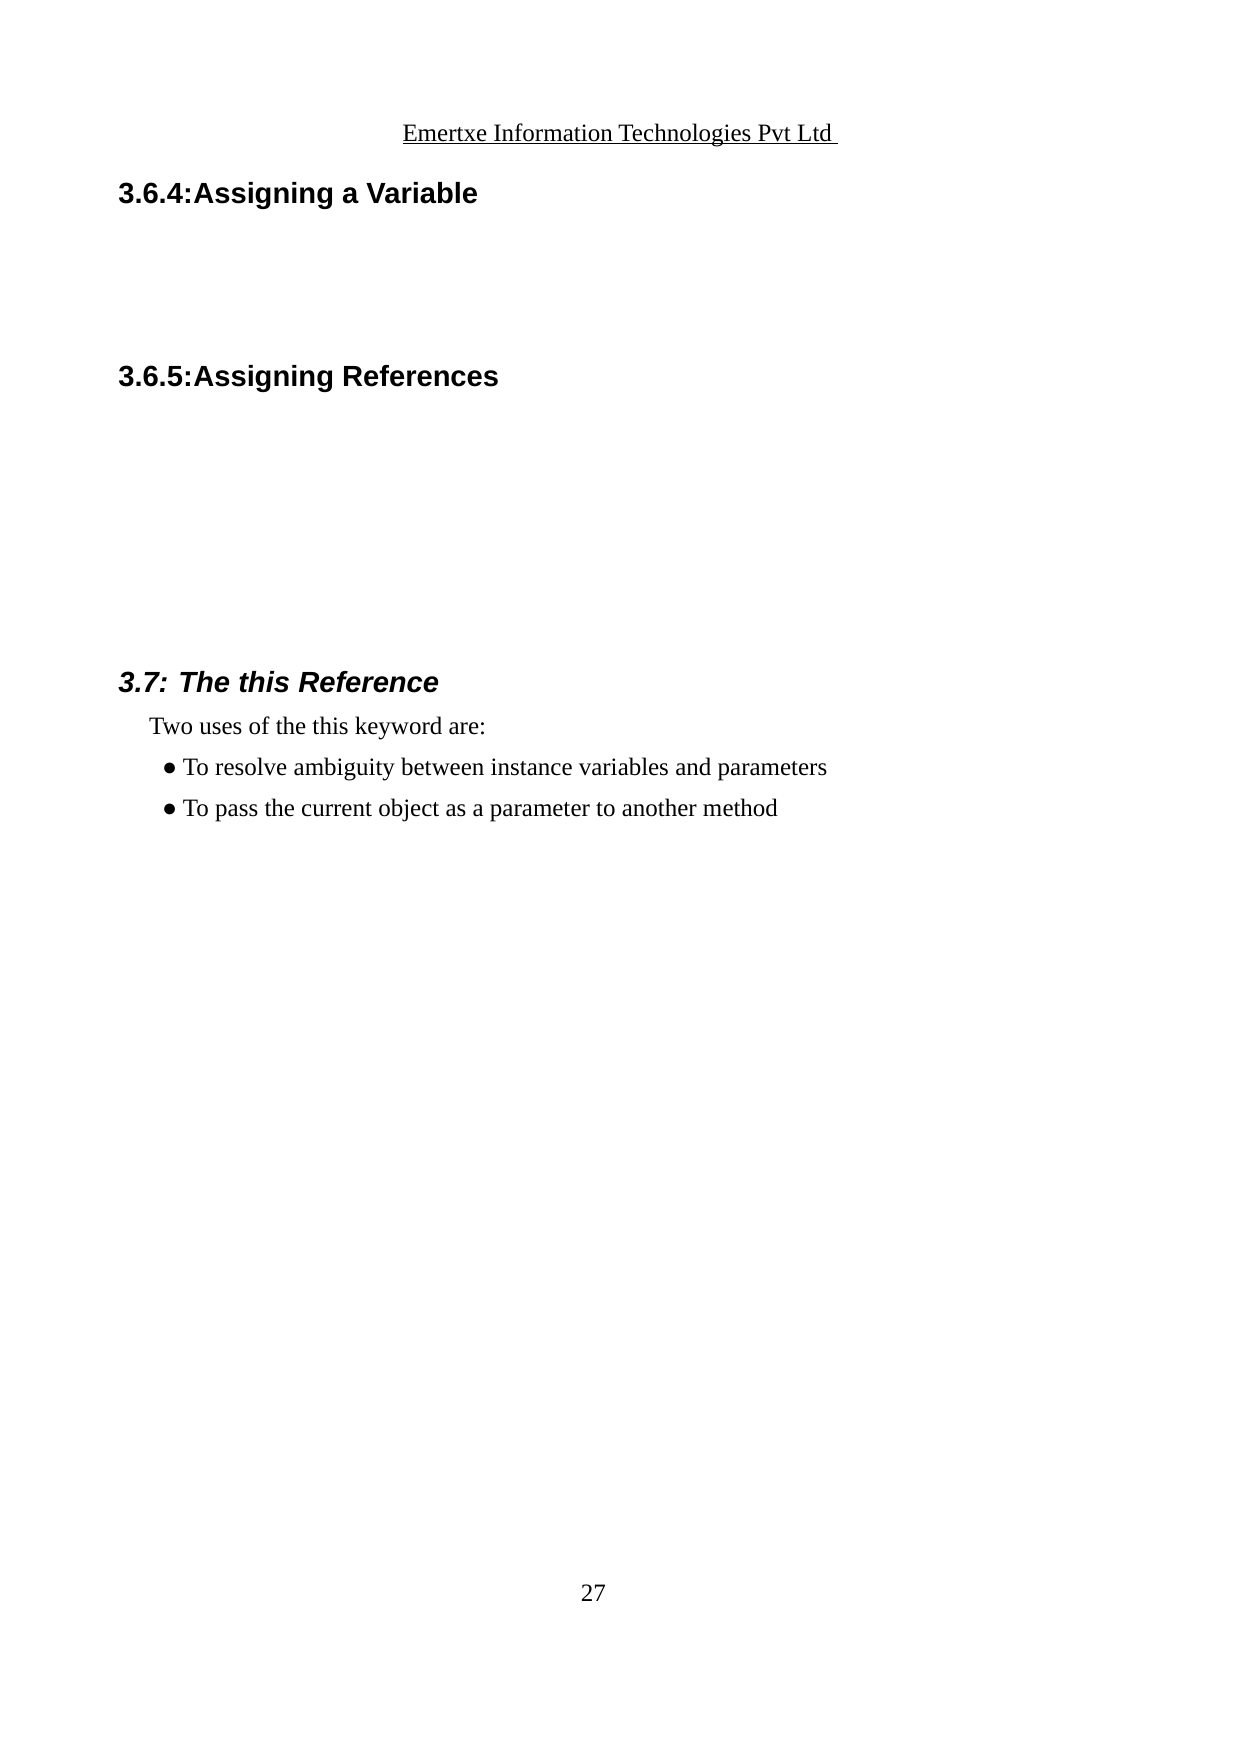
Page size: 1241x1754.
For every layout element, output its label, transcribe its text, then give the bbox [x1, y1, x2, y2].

subtitle Assigning a Variable [118, 176, 1122, 210]
subtitle Assigning References [118, 359, 1122, 392]
text Two uses of the this keyword are: [118, 711, 1122, 739]
subtitle The this Reference [118, 665, 1122, 698]
text ● To pass the current object as a parameter to another method [118, 793, 1122, 822]
text ● To resolve ambiguity between instance variables and parameters [118, 752, 1122, 781]
